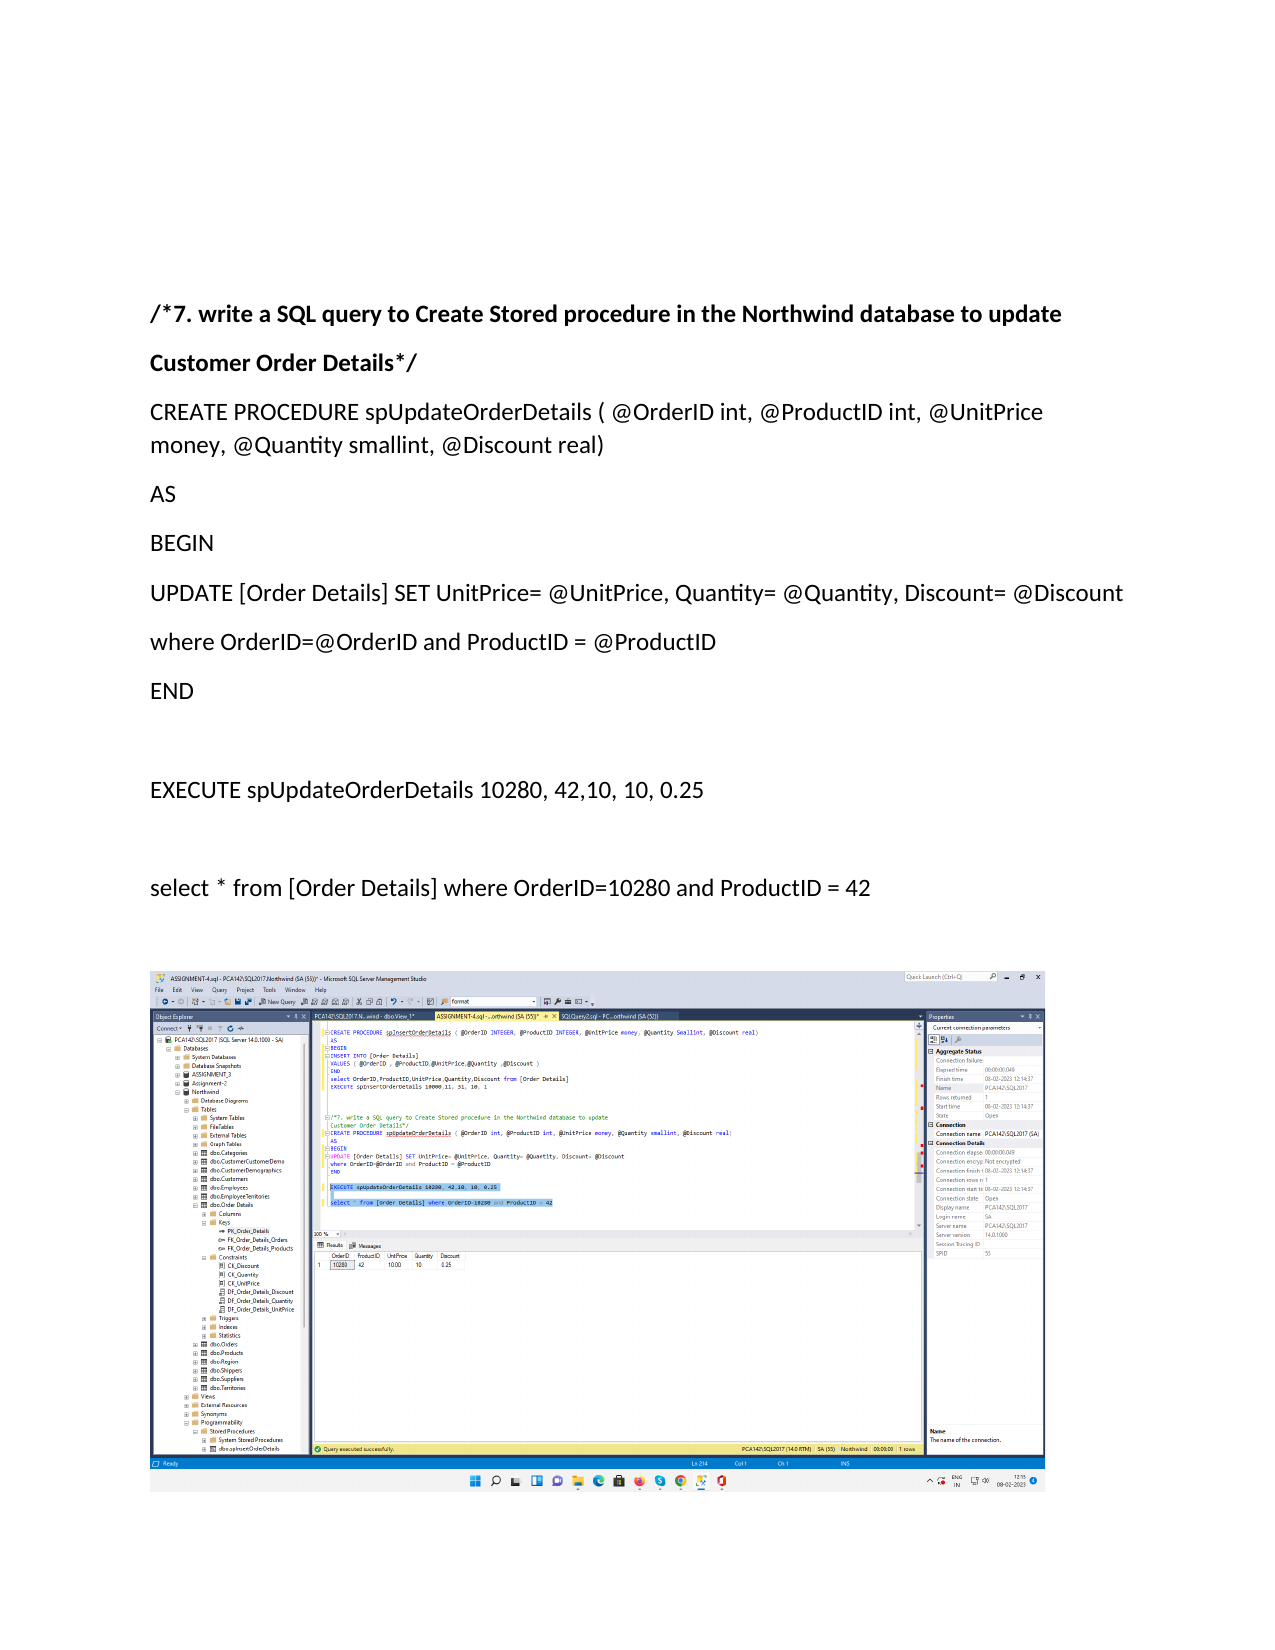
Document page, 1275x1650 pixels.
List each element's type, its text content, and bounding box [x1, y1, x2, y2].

picture [150, 971, 1046, 1492]
text EXECUTE spUpdateOrderDetails 10280, 42,10, 10, 0.25 [150, 774, 1125, 804]
text BEGIN [150, 527, 1125, 558]
text CREATE PROCEDURE spUpdateOrderDetails ( @OrderID int, @ProductID int, @UnitPrice money, @Quantity smallint, @Discount real) [150, 396, 1125, 459]
text where OrderID=@OrderID and ProductID = @ProductID [150, 626, 1125, 657]
text /*7. write a SQL query to Create Stored procedure in the Northwind database to update [150, 298, 1125, 328]
text AS [150, 478, 1125, 509]
text Customer Order Details*/ [150, 347, 1125, 378]
text UPDATE [Order Details] SET UnitPrice= @UnitPrice, Quantity= @Quantity, Discount= @Discount [150, 577, 1125, 607]
text select * from [Order Details] where OrderID=10280 and ProductID = 42 [150, 872, 1125, 903]
text END [150, 675, 1125, 706]
